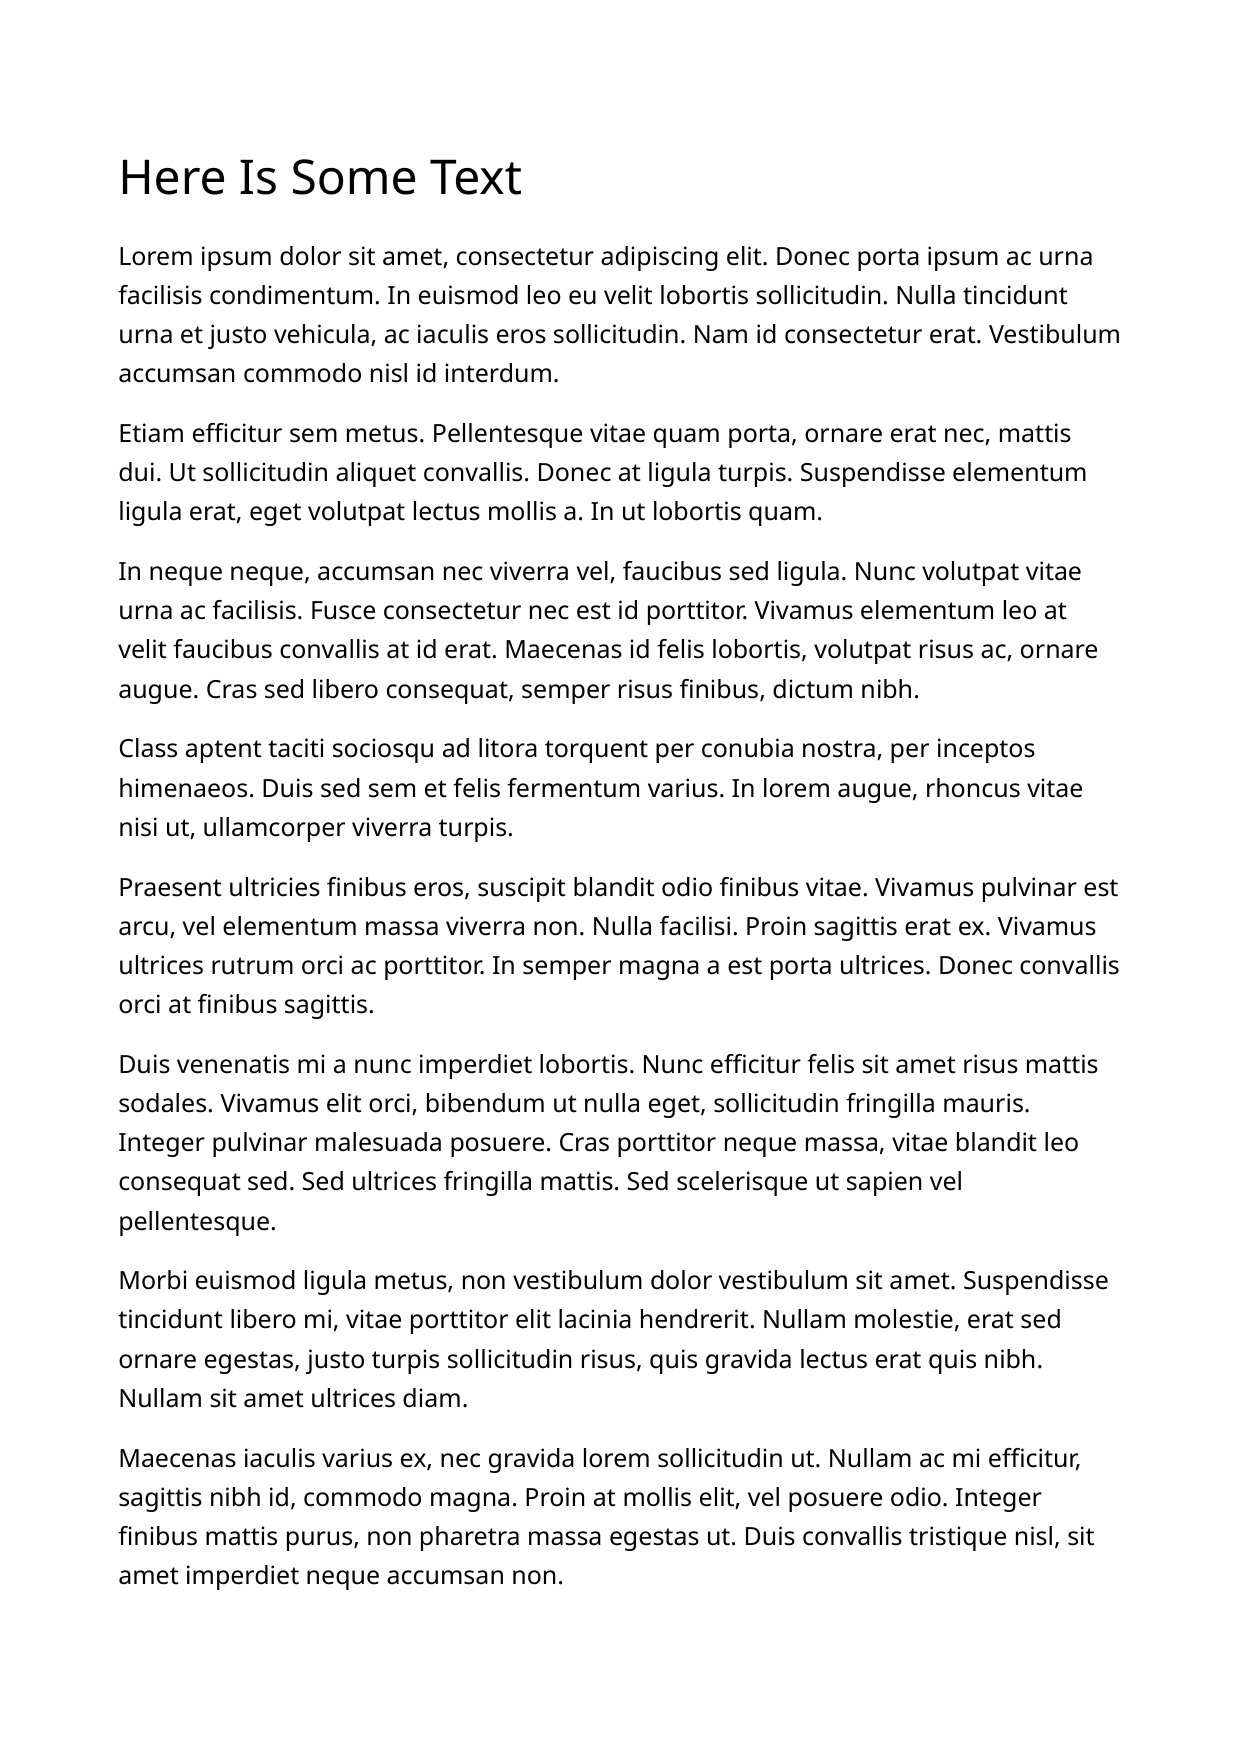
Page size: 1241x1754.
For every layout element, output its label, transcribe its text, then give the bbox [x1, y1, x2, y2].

text Maecenas iaculis varius ex, nec gravida lorem sollicitudin ut. Nullam ac mi efficitur, sagittis nibh id, commodo magna. Proin at mollis elit, vel posuere odio. Integer finibus mattis purus, non pharetra massa egestas ut. Duis convallis tristique nisl, sit amet imperdiet neque accumsan non. [118, 1440, 1122, 1592]
text In neque neque, accumsan nec viverra vel, faucibus sed ligula. Nunc volutpat vitae urna ac facilisis. Fusce consectetur nec est id porttitor. Vivamus elementum leo at velit faucibus convallis at id erat. Maecenas id felis lobortis, volutpat risus ac, ornare augue. Cras sed libero consequat, semper risus finibus, dictum nibh. [118, 554, 1122, 705]
text Praesent ultricies finibus eros, suscipit blandit odio finibus vitae. Vivamus pulvinar est arcu, vel elementum massa viverra non. Nulla facilisi. Proin sagittis erat ex. Vivamus ultrices rutrum orci ac porttitor. In semper magna a est porta ultrices. Donec convallis orci at finibus sagittis. [118, 869, 1122, 1021]
text Duis venenatis mi a nunc imperdiet lobortis. Nunc efficitur felis sit amet risus mattis sodales. Vivamus elit orci, bibendum ut nulla eget, sollicitudin fringilla mauris. Integer pulvinar malesuada posuere. Cras porttitor neque massa, vitae blandit leo consequat sed. Sed ultrices fringilla mattis. Sed scelerisque ut sapien vel pellentesque. [118, 1046, 1122, 1237]
subtitle Here Is Some Text [118, 143, 1122, 208]
text Morbi euismod ligula metus, non vestibulum dolor vestibulum sit amet. Suspendisse tincidunt libero mi, vitae porttitor elit lacinia hendrerit. Nullam molestie, erat sed ornare egestas, justo turpis sollicitudin risus, quis gravida lectus erat quis nibh. Nullam sit amet ultrices diam. [118, 1263, 1122, 1414]
text Lorem ipsum dolor sit amet, consectetur adipiscing elit. Donec porta ipsum ac urna facilisis condimentum. In euismod leo eu velit lobortis sollicitudin. Nulla tincidunt urna et justo vehicula, ac iaculis eros sollicitudin. Nam id consectetur erat. Vestibulum accumsan commodo nisl id interdum. [118, 238, 1122, 390]
text Etiam efficitur sem metus. Pellentesque vitae quam porta, ornare erat nec, mattis dui. Ut sollicitudin aliquet convallis. Donec at ligula turpis. Suspendisse elementum ligula erat, eget volutpat lectus mollis a. In ut lobortis quam. [118, 416, 1122, 528]
text Class aptent taciti sociosqu ad litora torquent per conubia nostra, per inceptos himenaeos. Duis sed sem et felis fermentum varius. In lorem augue, rhoncus vitae nisi ut, ullamcorper viverra turpis. [118, 731, 1122, 843]
